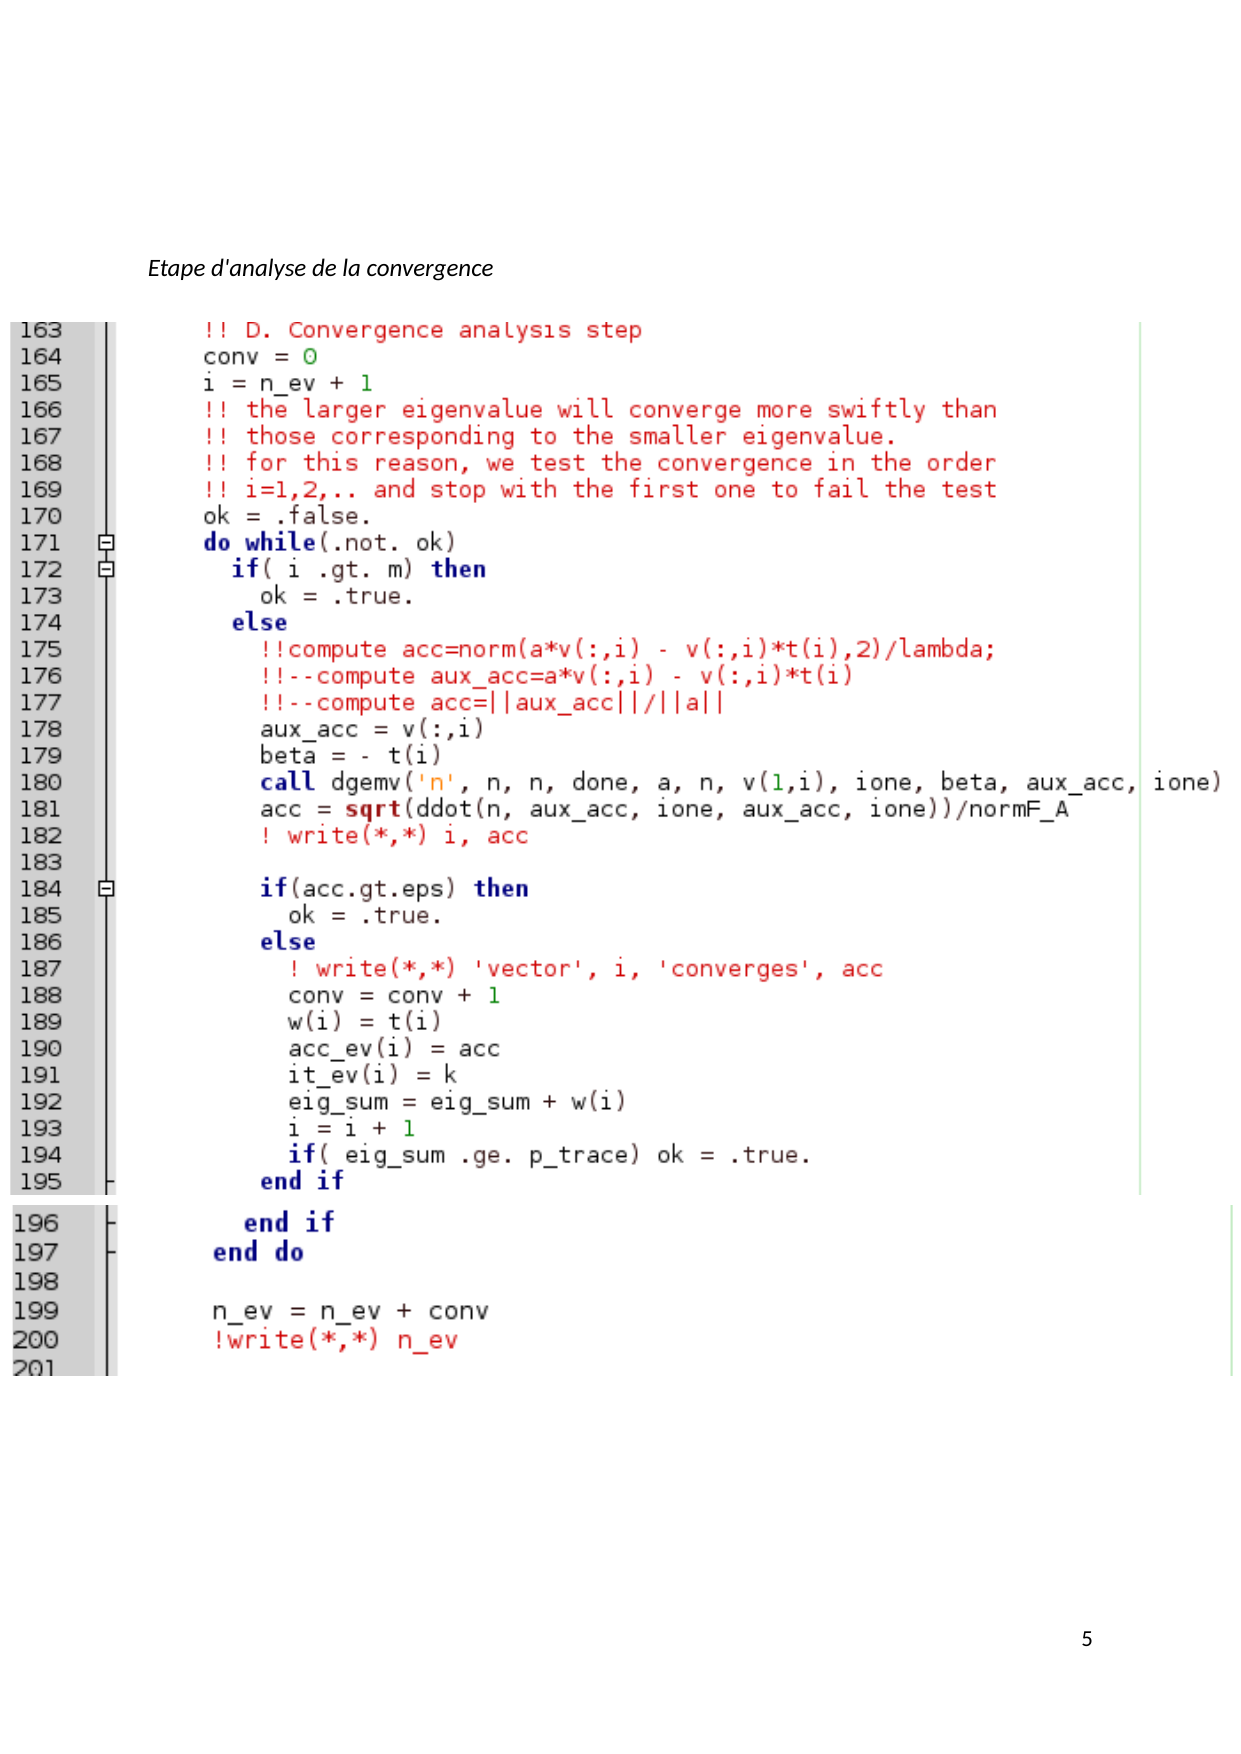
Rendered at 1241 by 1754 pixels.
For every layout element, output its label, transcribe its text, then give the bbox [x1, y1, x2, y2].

picture [12, 1205, 1233, 1376]
list Etape d'analyse de la convergence [148, 253, 1093, 283]
picture [10, 322, 1230, 1195]
